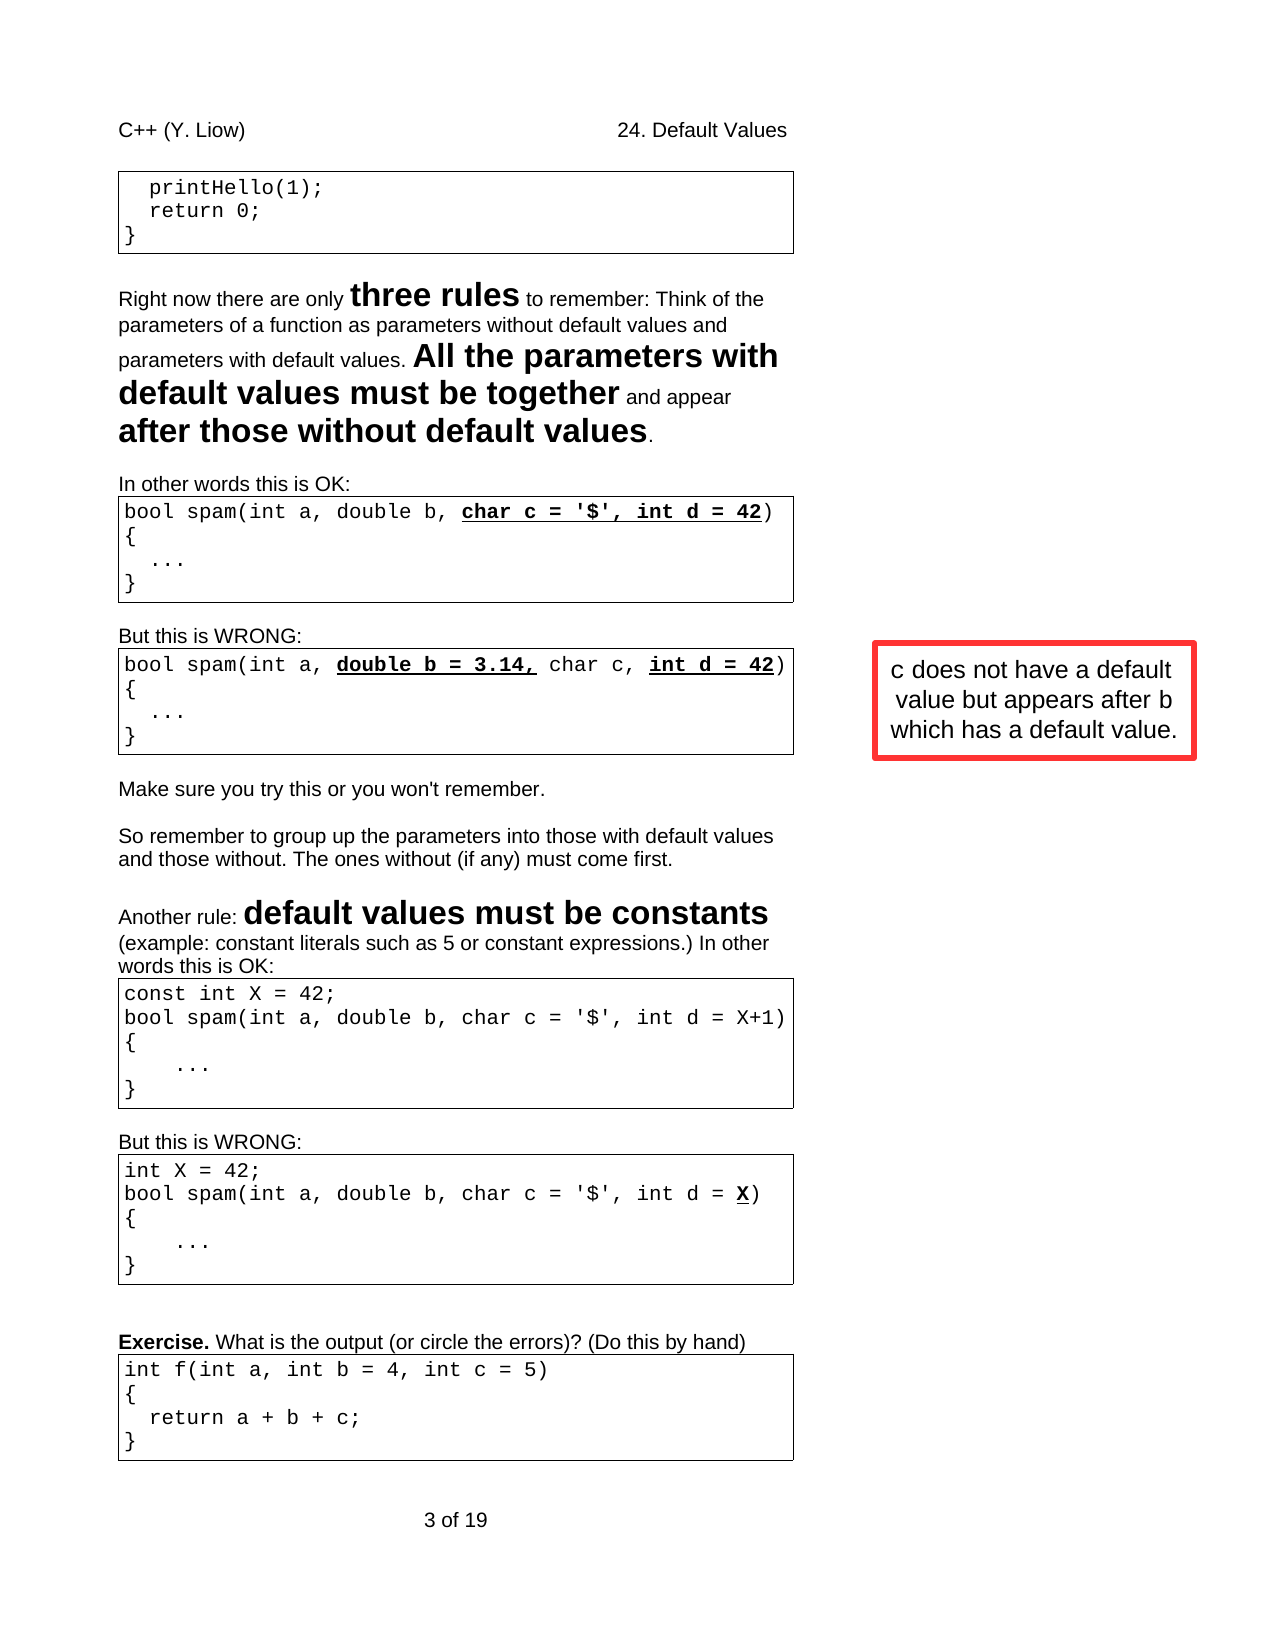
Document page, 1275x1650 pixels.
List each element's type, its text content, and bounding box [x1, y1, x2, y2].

text So remember to group up the parameters into those with default values [118, 824, 793, 847]
text Make sure you try this or you won't remember. [118, 778, 793, 801]
table_header int f(int a, int b = 4, int c = 5) { return a + b + c; } [119, 1355, 793, 1460]
table_header printHello(1); return 0; } [119, 172, 793, 253]
text Right now there are only three rules to remember: Think of the parameters of a function as parameters without default values and parameters with default values. All the parameters with default values must be together and appear after those without default values. [118, 277, 793, 449]
table_header int X = 42; bool spam(int a, double b, char c = '$', int d = X) { ... } [119, 1155, 793, 1284]
text Exercise. What is the output (or circle the errors)? (Do this by hand) [118, 1330, 793, 1353]
text and those without. The ones without (if any) must come first. [118, 847, 793, 871]
text But this is WRONG: [118, 1131, 793, 1154]
text Another rule: default values must be constants (example: constant literals such as 5 or constant expressions.) In other words this is OK: [118, 894, 793, 978]
table_header bool spam(int a, double b = 3.14, char c, int d = 42) { ... } [119, 649, 793, 754]
text But this is WRONG: [118, 625, 793, 648]
table_header bool spam(int a, double b, char c = '$', int d = 42) { ... } [119, 497, 793, 602]
table_header const int X = 42; bool spam(int a, double b, char c = '$', int d = X+1) { ... } [119, 979, 793, 1107]
text In other words this is OK: [118, 472, 793, 496]
